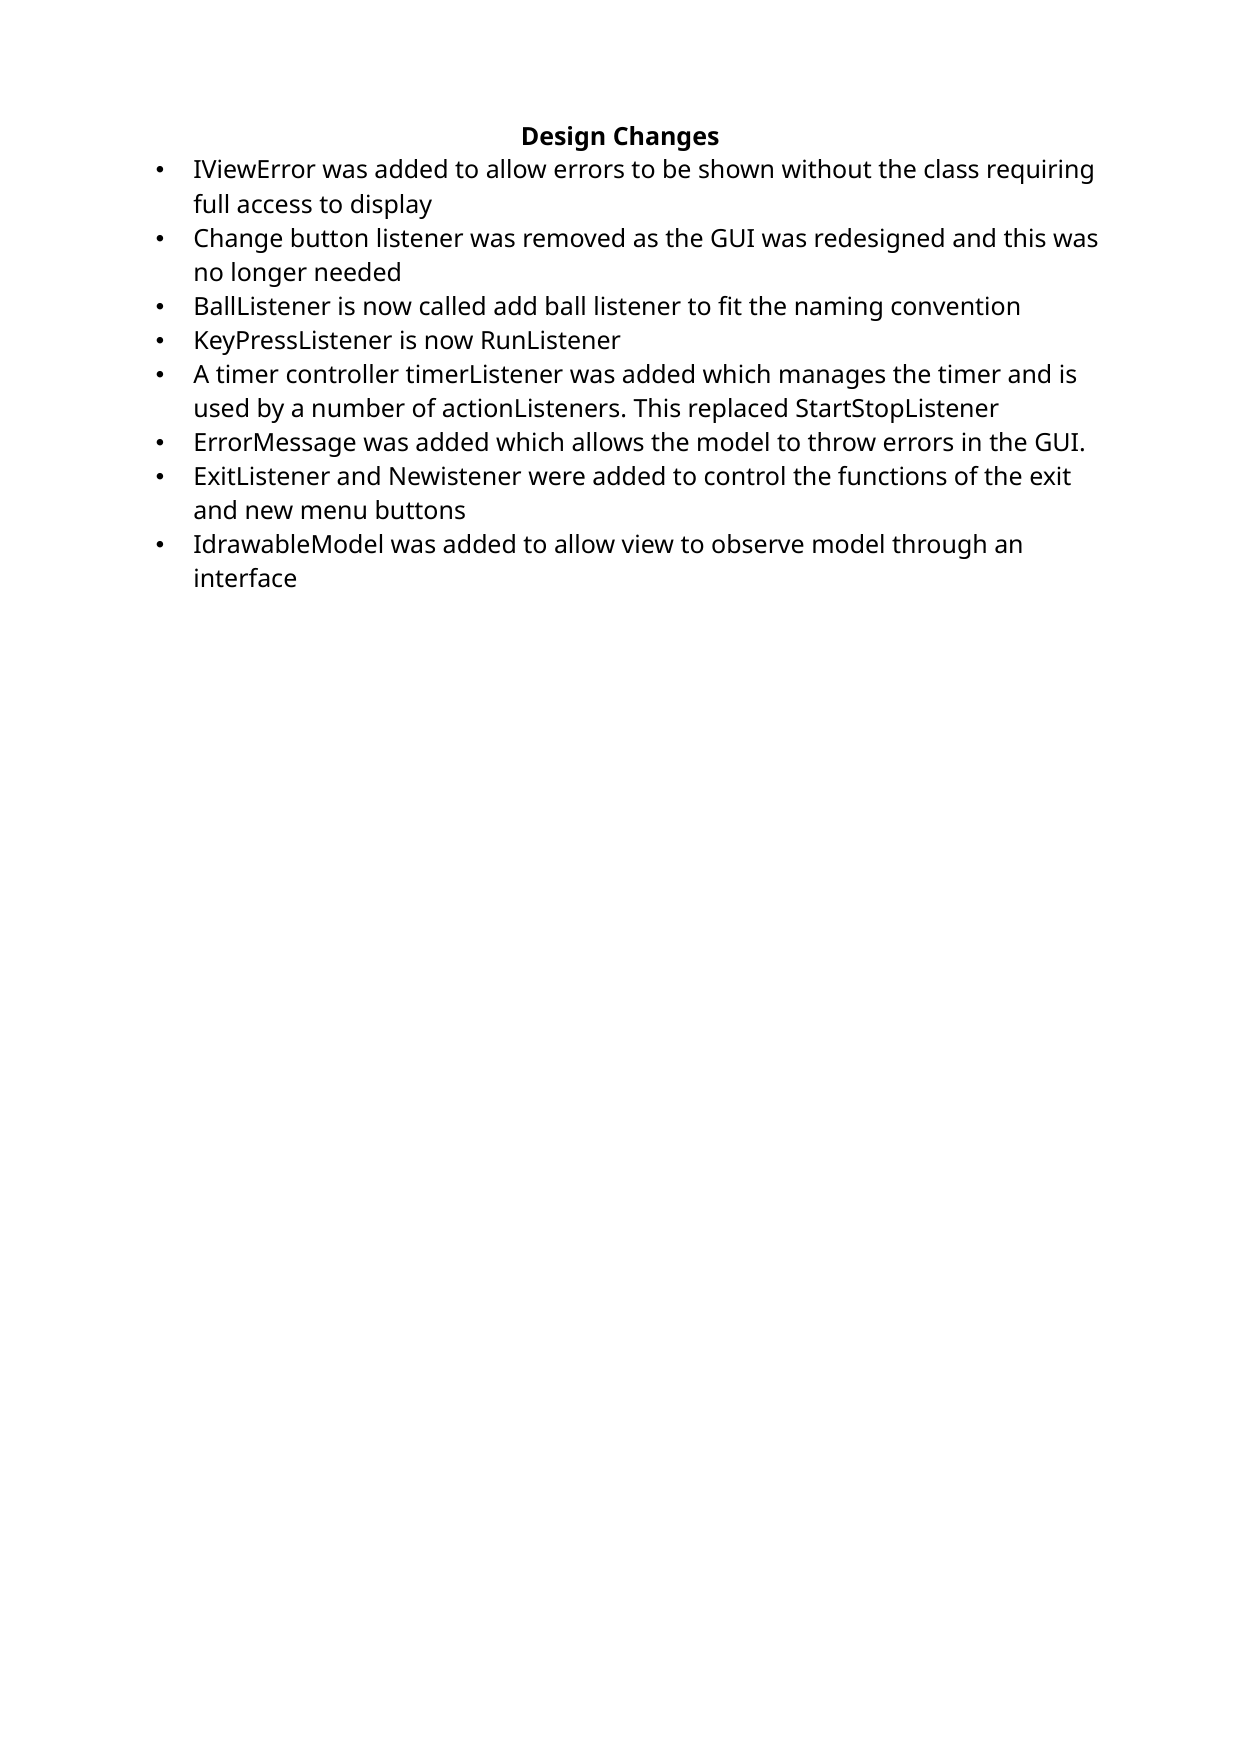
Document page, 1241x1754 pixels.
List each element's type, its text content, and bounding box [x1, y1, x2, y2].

list ExitListener and Newistener were added to control the functions of the exit and new menu buttons [156, 459, 1122, 527]
list A timer controller timerListener was added which manages the timer and is used by a number of actionListeners. This replaced StartStopListener [156, 357, 1122, 425]
list Change button listener was removed as the GUI was redesigned and this was no longer needed [156, 220, 1122, 288]
list ErrorMessage was added which allows the model to throw errors in the GUI. [156, 425, 1122, 459]
list IdrawableModel was added to allow view to observe model through an interface [156, 527, 1122, 595]
list KeyPressListener is now RunListener [156, 322, 1122, 357]
list IViewError was added to allow errors to be shown without the class requiring full access to display [156, 152, 1122, 220]
text Design Changes [118, 118, 1122, 152]
list BallListener is now called add ball listener to fit the naming convention [156, 288, 1122, 322]
